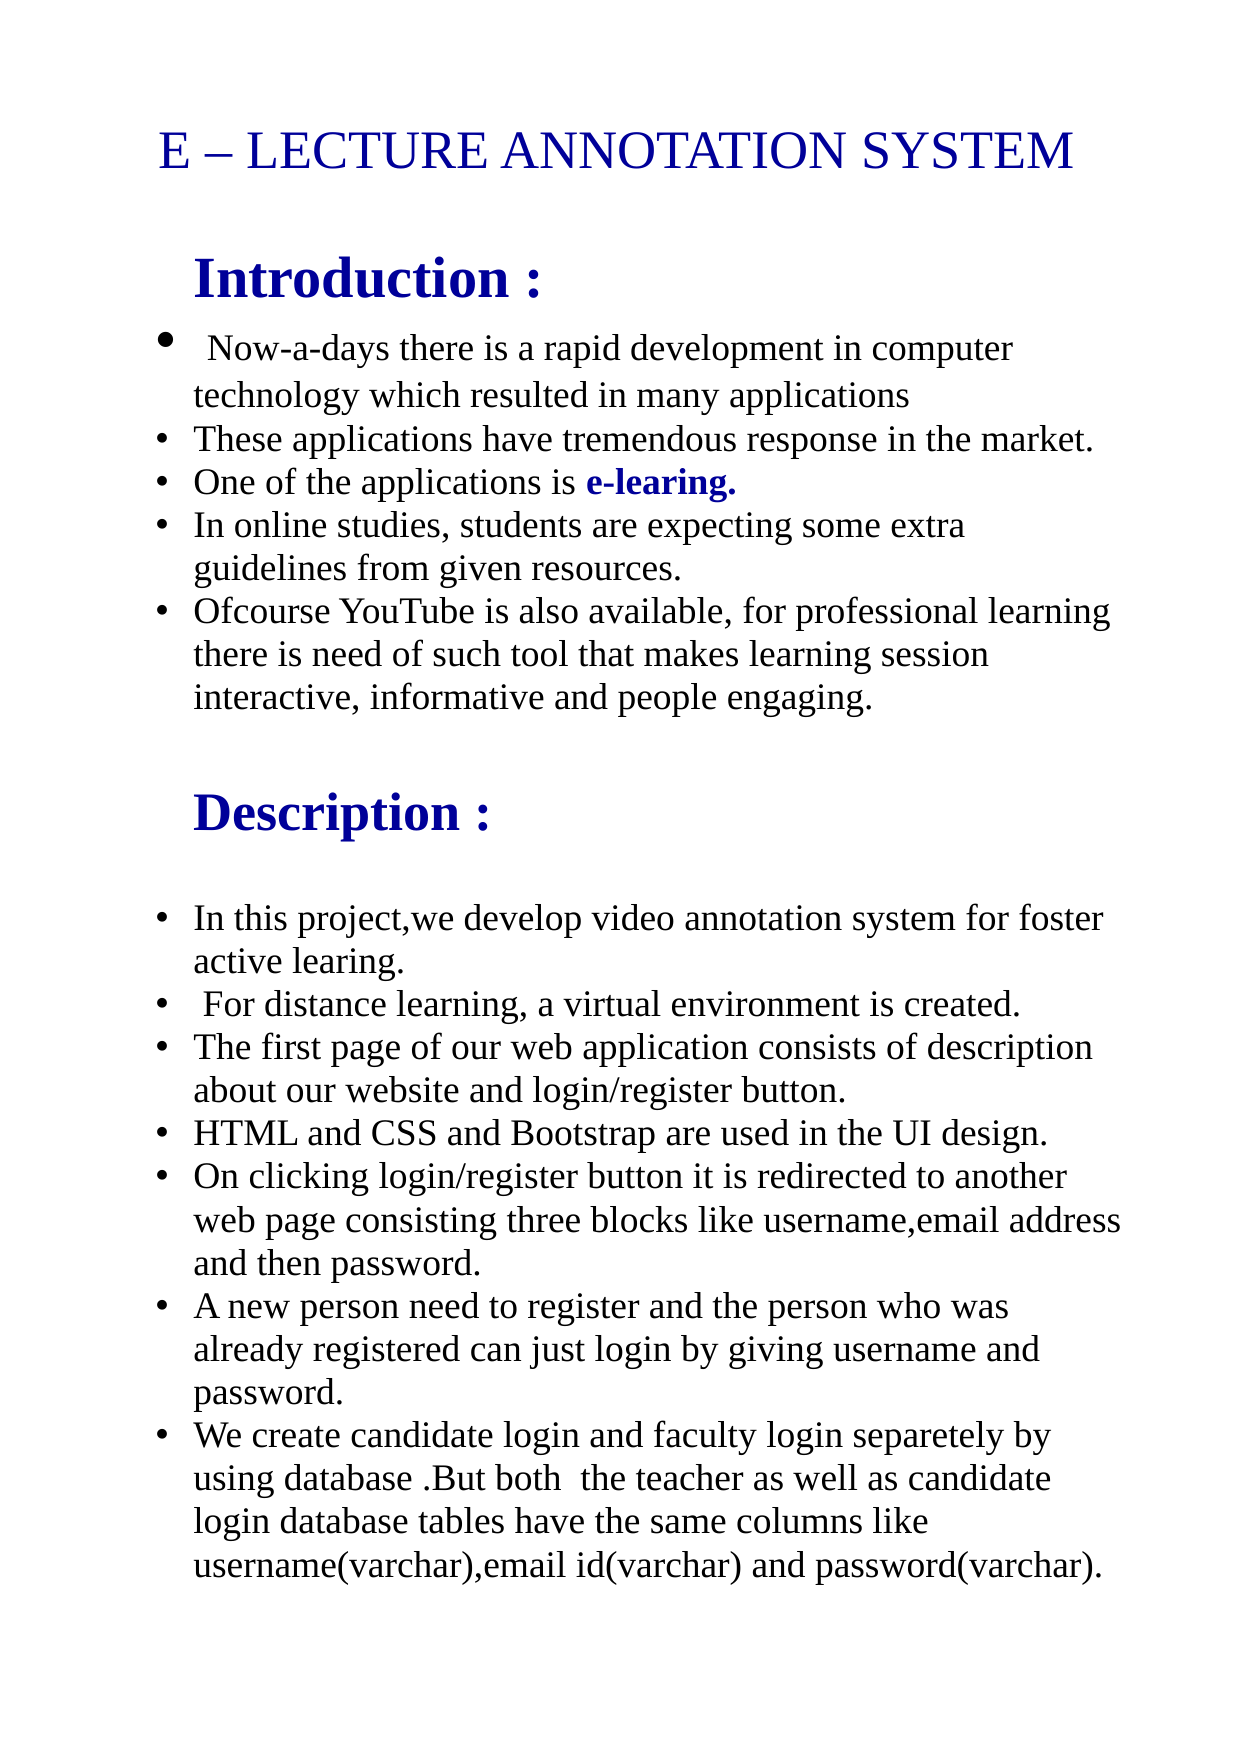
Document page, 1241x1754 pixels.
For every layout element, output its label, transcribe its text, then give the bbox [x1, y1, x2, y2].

list These applications have tremendous response in the market. [156, 416, 1122, 459]
list Introduction : [156, 243, 1122, 310]
list Description : [156, 780, 1122, 842]
list On clicking login/register button it is redirected to another web page consisting three blocks like username,email address and then password. [156, 1154, 1122, 1283]
list The first page of our web application consists of description about our website and login/register button. [156, 1024, 1122, 1111]
list One of the applications is e-learing. [156, 459, 1122, 502]
list In this project,we develop video annotation system for foster active learing. [156, 895, 1122, 981]
list Ofcourse YouTube is also available, for professional learning there is need of such tool that makes learning session interactive, informative and people engaging. [156, 588, 1122, 718]
list HTML and CSS and Bootstrap are used in the UI design. [156, 1111, 1122, 1154]
text E – LECTURE ANNOTATION SYSTEM [118, 118, 1122, 180]
list For distance learning, a virtual environment is created. [156, 981, 1122, 1024]
list In online studies, students are expecting some extra guidelines from given resources. [156, 502, 1122, 588]
list We create candidate login and faculty login separetely by using database .But both the teacher as well as candidate login database tables have the same columns like username(varchar),email id(varchar) and password(varchar). [156, 1413, 1122, 1585]
list Now-a-days there is a rapid development in computer technology which resulted in many applications [156, 310, 1122, 416]
list A new person need to register and the person who was already registered can just login by giving username and password. [156, 1283, 1122, 1413]
